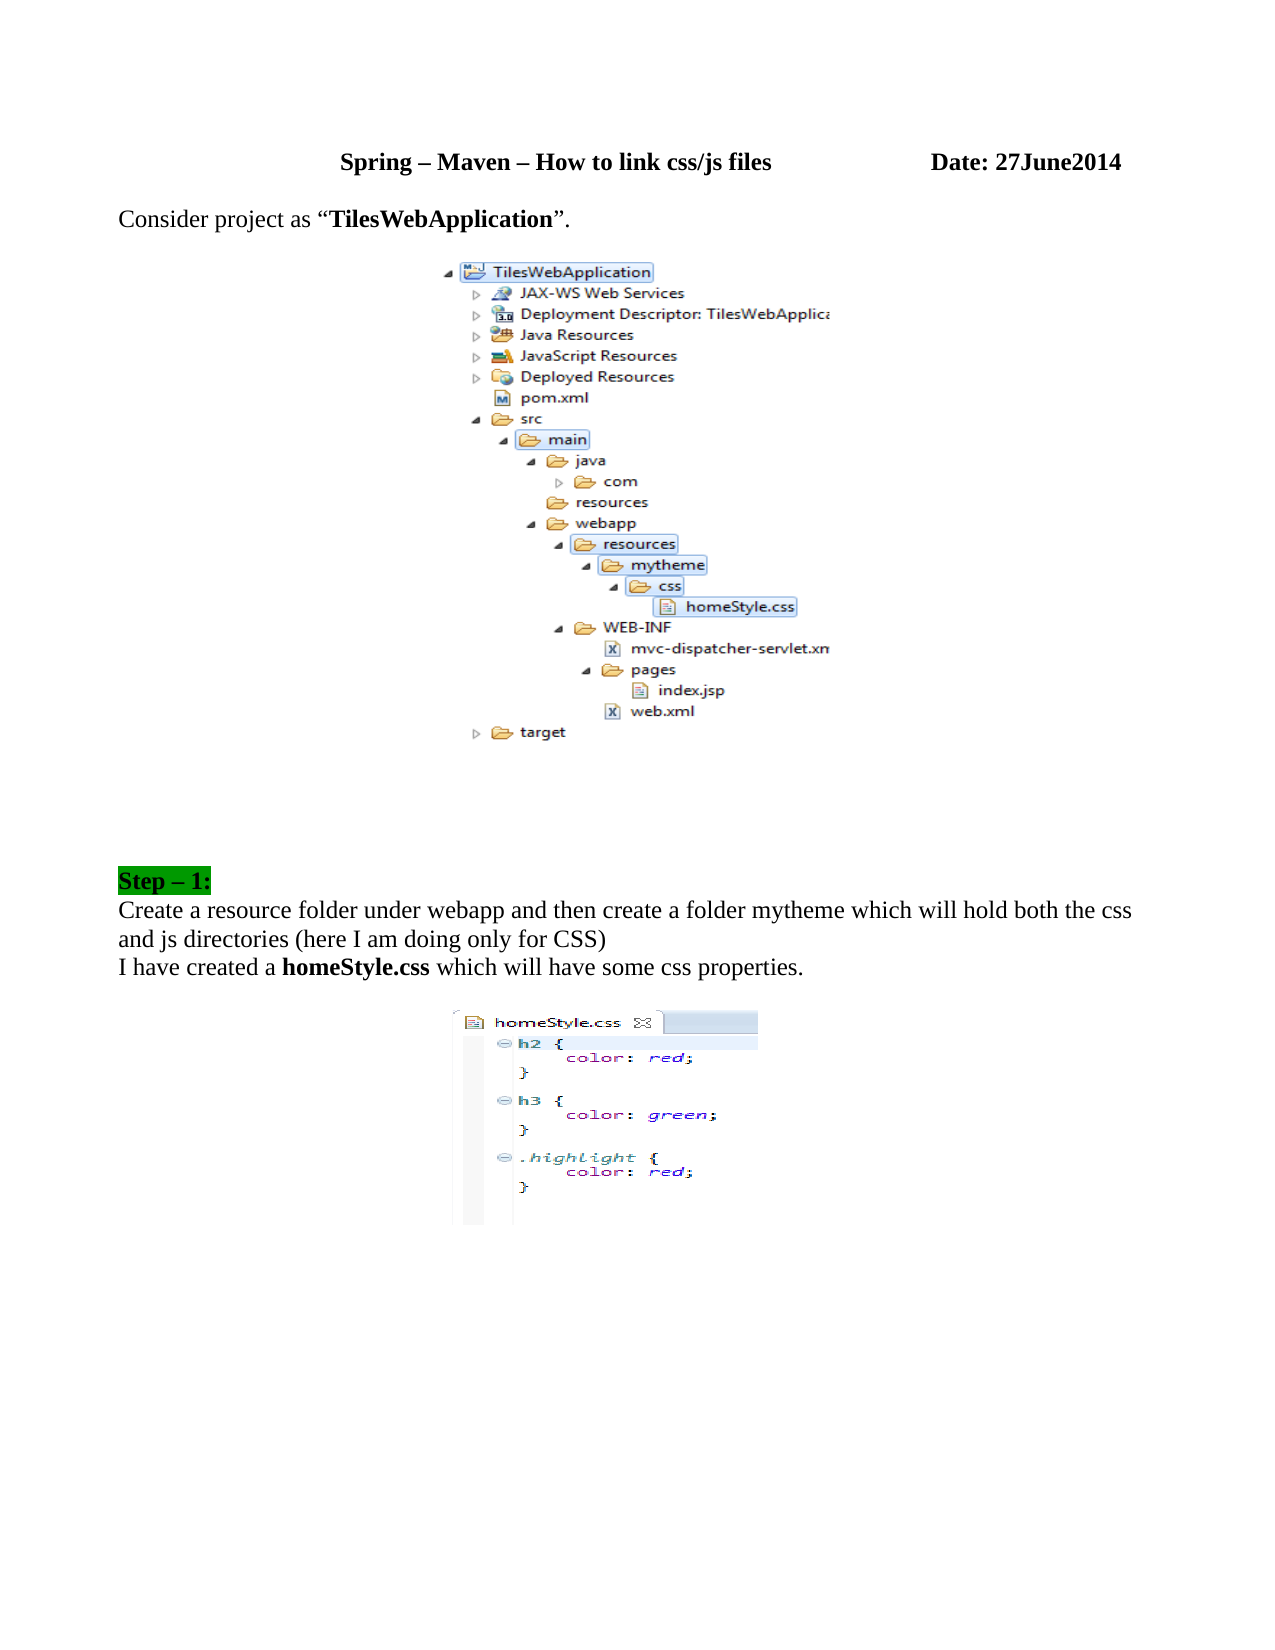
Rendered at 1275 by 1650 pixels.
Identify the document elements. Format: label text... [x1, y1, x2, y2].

text Spring – Maven – How to link css/js files Date: 27June2014 [118, 147, 1157, 176]
picture [428, 261, 847, 809]
text Step – 1: [118, 866, 1157, 895]
text Consider project as “TilesWebApplication”. [118, 204, 1157, 233]
text Create a resource folder under webapp and then create a folder mytheme which will hold both the css and js directories (here I am doing only for CSS) [118, 895, 1157, 952]
text I have created a homeStyle.css which will have some css properties. [118, 952, 1157, 981]
picture [452, 1010, 823, 1244]
